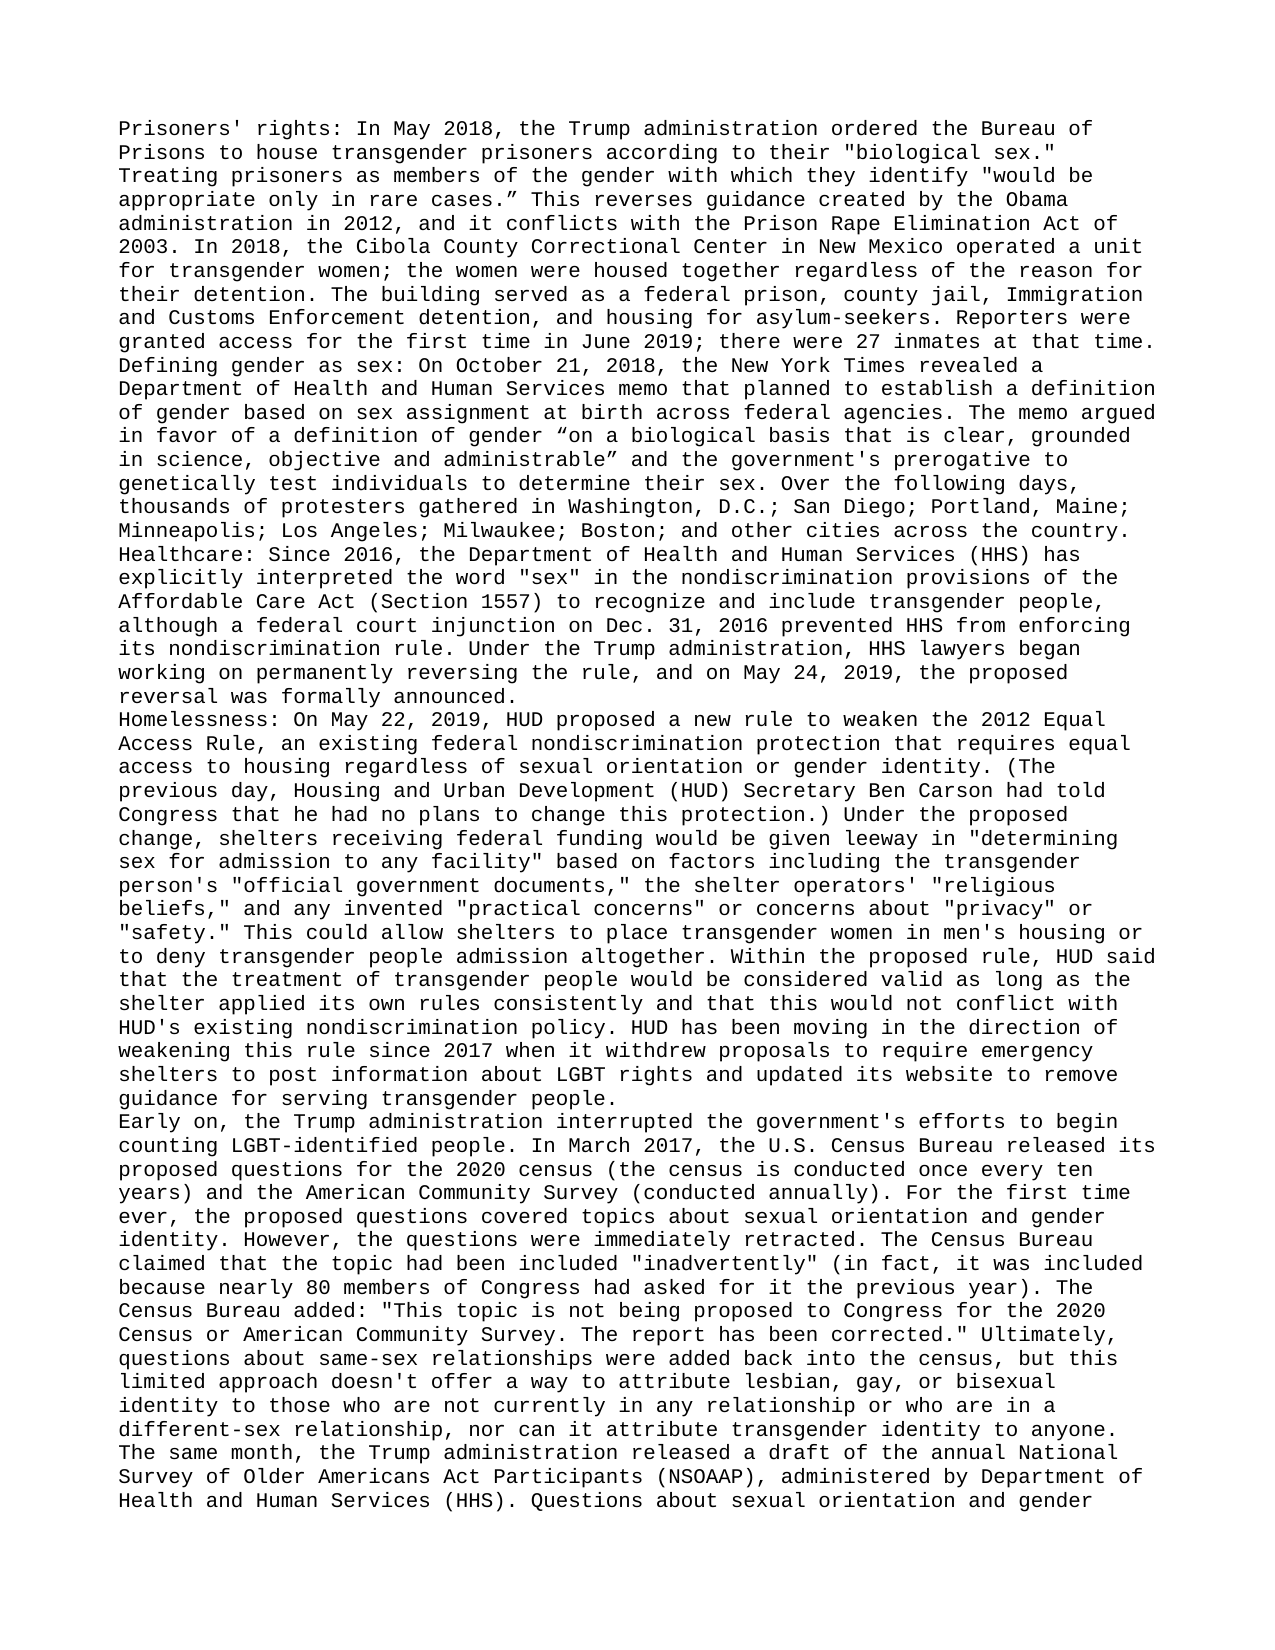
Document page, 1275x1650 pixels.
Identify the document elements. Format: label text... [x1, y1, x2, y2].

text Homelessness: On May 22, 2019, HUD proposed a new rule to weaken the 2012 Equal Access Rule, an existing federal nondiscrimination protection that requires equal access to housing regardless of sexual orientation or gender identity. (The previous day, Housing and Urban Development (HUD) Secretary Ben Carson had told Congress that he had no plans to change this protection.) Under the proposed change, shelters receiving federal funding would be given leeway in "determining sex for admission to any facility" based on factors including the transgender person's "official government documents," the shelter operators' "religious beliefs," and any invented "practical concerns" or concerns about "privacy" or "safety." This could allow shelters to place transgender women in men's housing or to deny transgender people admission altogether. Within the proposed rule, HUD said that the treatment of transgender people would be considered valid as long as the shelter applied its own rules consistently and that this would not conflict with HUD's existing nondiscrimination policy. HUD has been moving in the direction of weakening this rule since 2017 when it withdrew proposals to require emergency shelters to post information about LGBT rights and updated its website to remove guidance for serving transgender people. [118, 709, 1157, 1111]
text Prisoners' rights: In May 2018, the Trump administration ordered the Bureau of Prisons to house transgender prisoners according to their "biological sex." Treating prisoners as members of the gender with which they identify "would be appropriate only in rare cases.” This reverses guidance created by the Obama administration in 2012, and it conflicts with the Prison Rape Elimination Act of 2003. In 2018, the Cibola County Correctional Center in New Mexico operated a unit for transgender women; the women were housed together regardless of the reason for their detention. The building served as a federal prison, county jail, Immigration and Customs Enforcement detention, and housing for asylum-seekers. Reporters were granted access for the first time in June 2019; there were 27 inmates at that time. [118, 118, 1157, 354]
text Early on, the Trump administration interrupted the government's efforts to begin counting LGBT-identified people. In March 2017, the U.S. Census Bureau released its proposed questions for the 2020 census (the census is conducted once every ten years) and the American Community Survey (conducted annually). For the first time ever, the proposed questions covered topics about sexual orientation and gender identity. However, the questions were immediately retracted. The Census Bureau claimed that the topic had been included "inadvertently" (in fact, it was included because nearly 80 members of Congress had asked for it the previous year). The Census Bureau added: "This topic is not being proposed to Congress for the 2020 Census or American Community Survey. The report has been corrected." Ultimately, questions about same-sex relationships were added back into the census, but this limited approach doesn't offer a way to attribute lesbian, gay, or bisexual identity to those who are not currently in any relationship or who are in a different-sex relationship, nor can it attribute transgender identity to anyone. The same month, the Trump administration released a draft of the annual National Survey of Older Americans Act Participants (NSOAAP), administered by Department of Health and Human Services (HHS). Questions about sexual orientation and gender [118, 1111, 1157, 1513]
text Healthcare: Since 2016, the Department of Health and Human Services (HHS) has explicitly interpreted the word "sex" in the nondiscrimination provisions of the Affordable Care Act (Section 1557) to recognize and include transgender people, although a federal court injunction on Dec. 31, 2016 prevented HHS from enforcing its nondiscrimination rule. Under the Trump administration, HHS lawyers began working on permanently reversing the rule, and on May 24, 2019, the proposed reversal was formally announced. [118, 544, 1157, 709]
text Defining gender as sex: On October 21, 2018, the New York Times revealed a Department of Health and Human Services memo that planned to establish a definition of gender based on sex assignment at birth across federal agencies. The memo argued in favor of a definition of gender “on a biological basis that is clear, grounded in science, objective and administrable” and the government's prerogative to genetically test individuals to determine their sex. Over the following days, thousands of protesters gathered in Washington, D.C.; San Diego; Portland, Maine; Minneapolis; Los Angeles; Milwaukee; Boston; and other cities across the country. [118, 354, 1157, 544]
